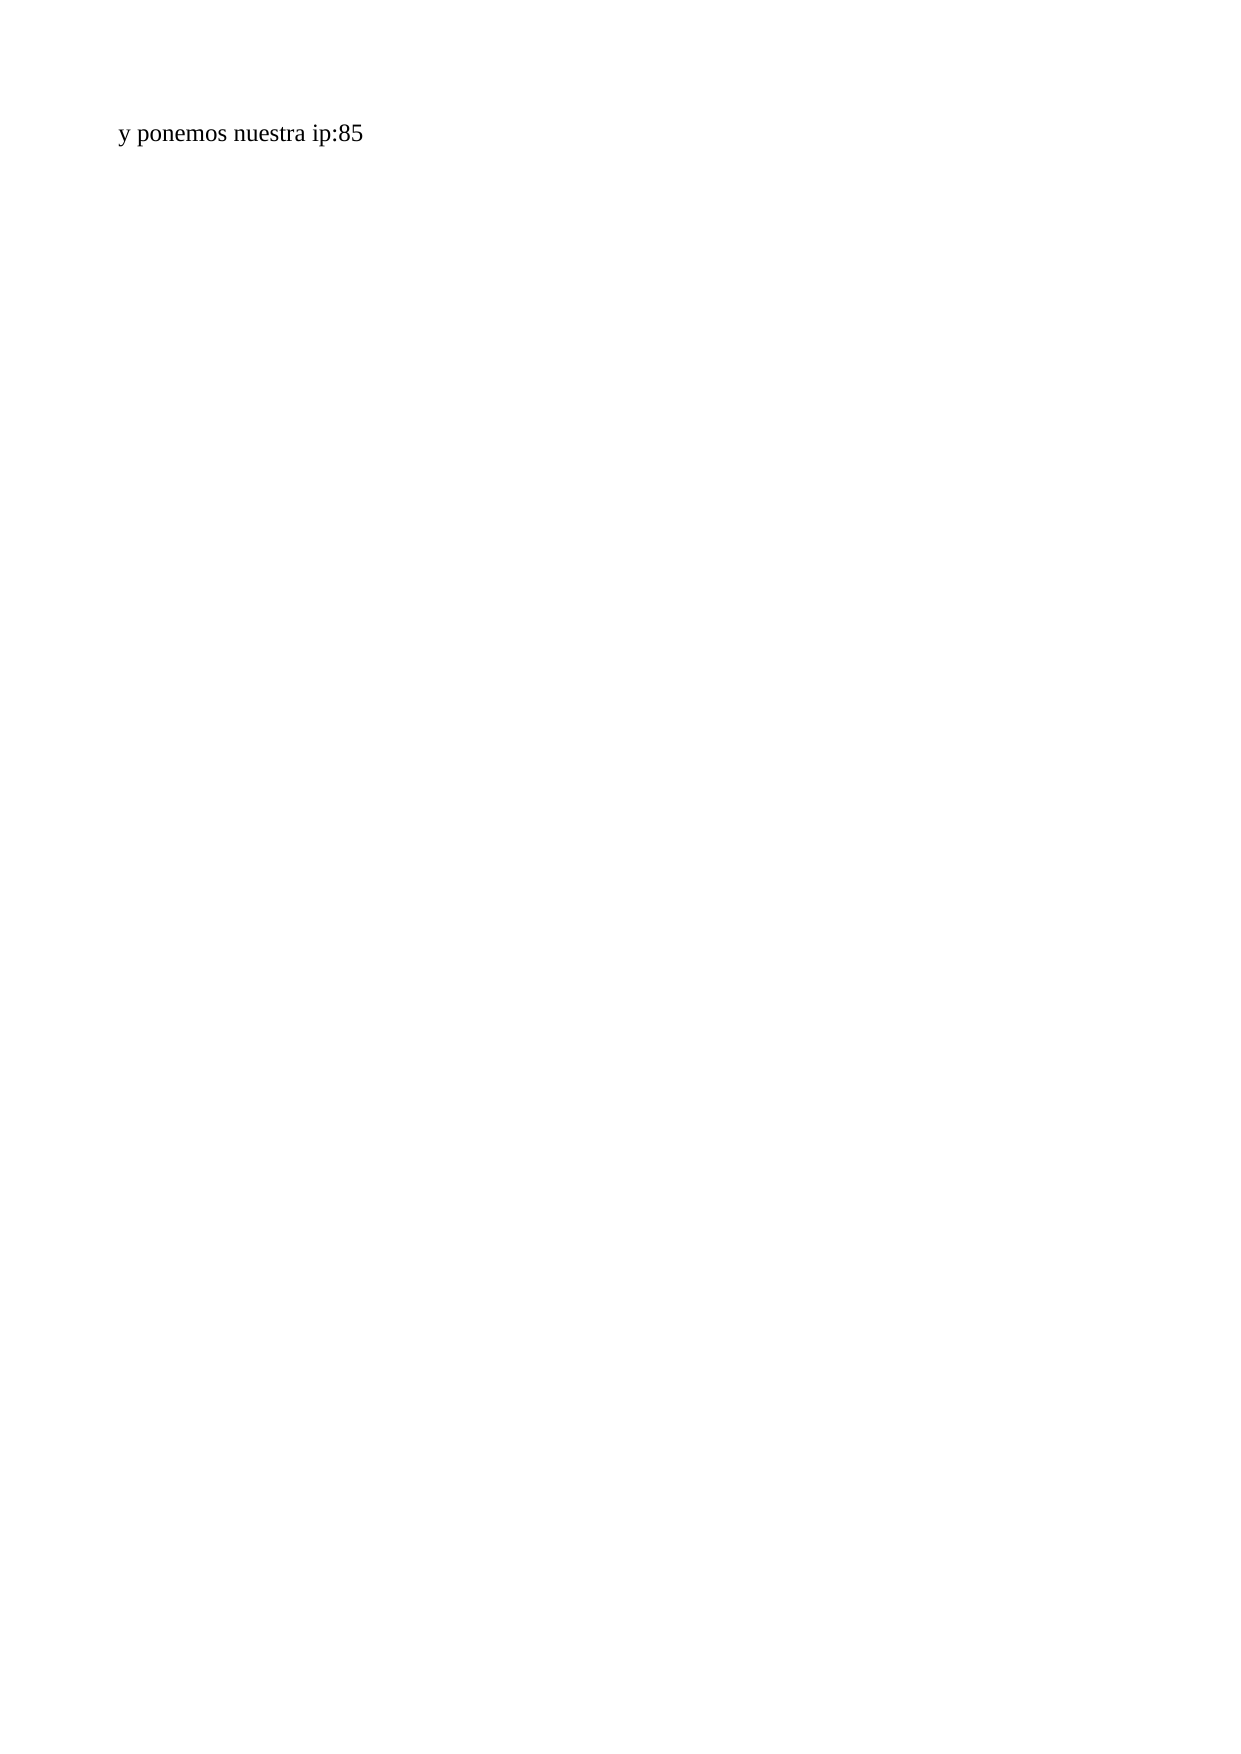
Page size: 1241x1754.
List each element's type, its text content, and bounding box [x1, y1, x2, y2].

text y ponemos nuestra ip:85 [118, 118, 1122, 147]
